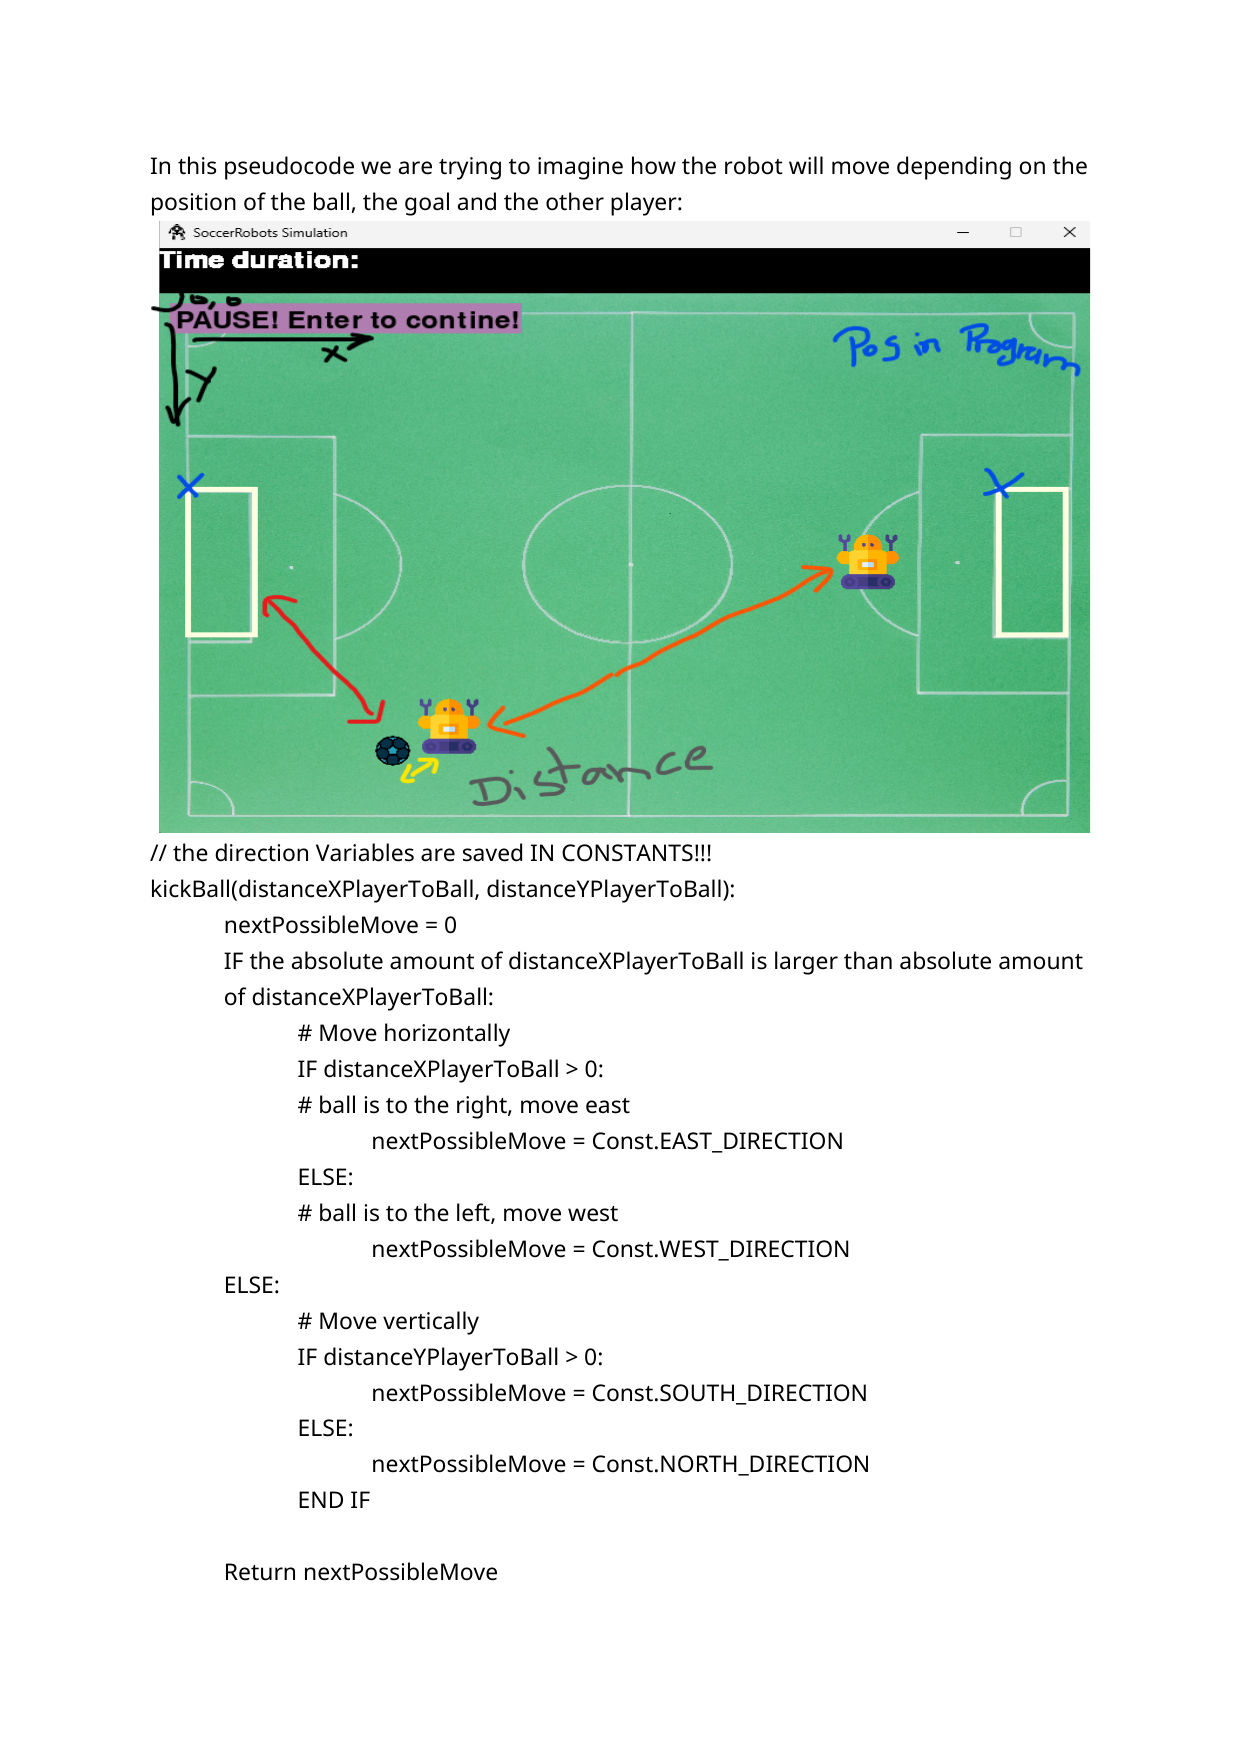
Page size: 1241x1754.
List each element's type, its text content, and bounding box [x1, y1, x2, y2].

text IF distanceXPlayerToBall > 0: [224, 1053, 1090, 1084]
text IF distanceYPlayerToBall > 0: [224, 1341, 1090, 1372]
text IF the absolute amount of distanceXPlayerToBall is larger than absolute amount of distanceXPlayerToBall: [224, 945, 1090, 1012]
text nextPossibleMove = Const.WEST_DIRECTION [297, 1233, 1090, 1264]
text # Move horizontally [224, 1017, 1090, 1048]
text nextPossibleMove = Const.NORTH_DIRECTION [297, 1448, 1090, 1479]
text ELSE: [224, 1412, 1090, 1444]
text nextPossibleMove = 0 [150, 909, 1090, 941]
text # Move vertically [224, 1304, 1090, 1336]
text nextPossibleMove = Const.SOUTH_DIRECTION [297, 1376, 1090, 1408]
text ELSE: [150, 1269, 1090, 1300]
text Return nextPossibleMove [150, 1556, 1090, 1587]
text ELSE: [224, 1161, 1090, 1192]
text In this pseudocode we are trying to imagine how the robot will move depending on the position of the ball, the goal and the other player: [150, 150, 1090, 217]
text END IF [150, 1484, 1090, 1516]
text // the direction Variables are saved IN CONSTANTS!!! [150, 837, 1090, 869]
text nextPossibleMove = Const.EAST_DIRECTION [297, 1125, 1090, 1156]
text # ball is to the left, move west [224, 1197, 1090, 1228]
text # ball is to the right, move east [297, 1089, 1090, 1120]
text kickBall(distanceXPlayerToBall, distanceYPlayerToBall): [150, 873, 1090, 904]
